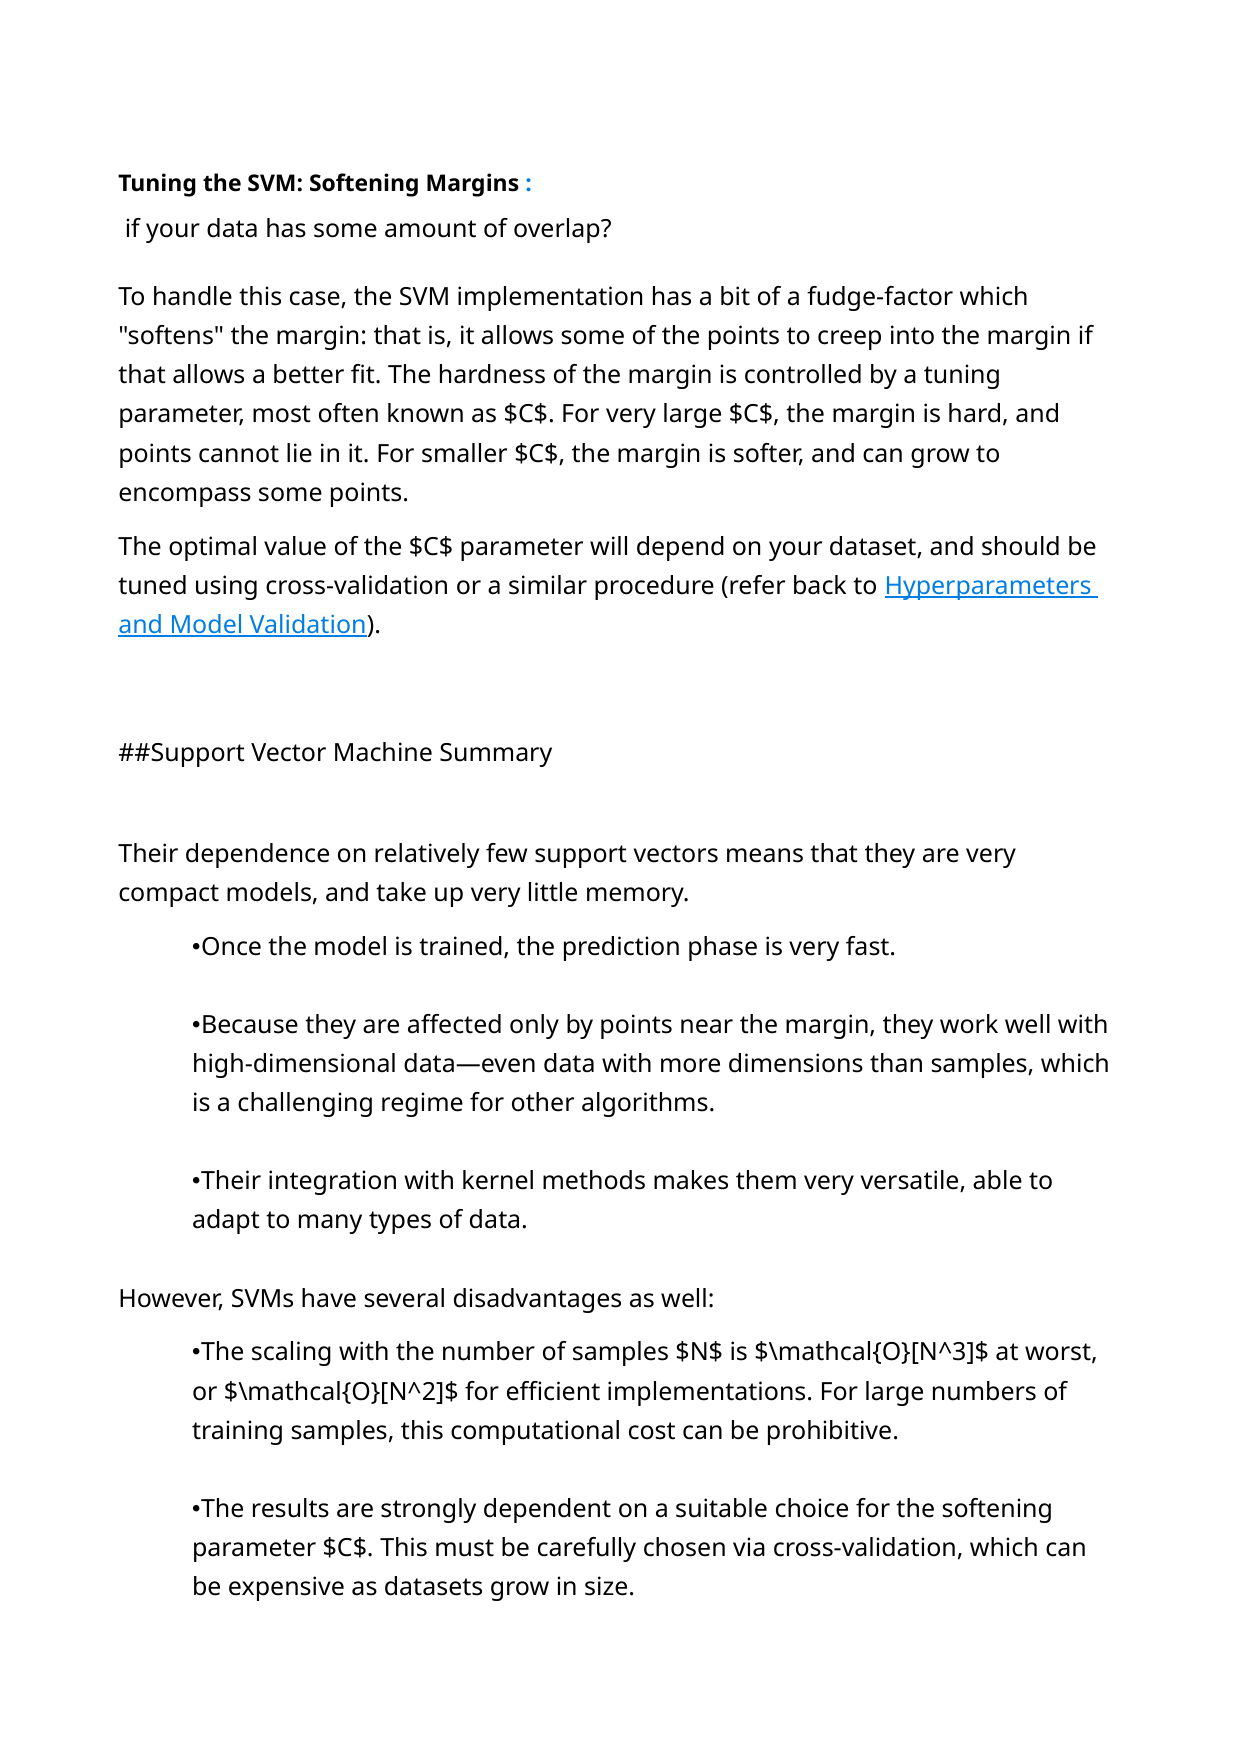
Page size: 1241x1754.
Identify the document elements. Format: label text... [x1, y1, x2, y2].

list Once the model is trained, the prediction phase is very fast. [118, 928, 1122, 962]
subtitle Tuning the SVM: Softening Margins : [118, 167, 1122, 198]
list The scaling with the number of samples $N$ is $\mathcal{O}[N^3]$ at worst, or $\mathcal{O}[N^2]$ for efficient implementations. For large numbers of training samples, this computational cost can be prohibitive. [118, 1334, 1122, 1446]
list Because they are affected only by points near the margin, they work well with high-dimensional data—even data with more dimensions than samples, which is a challenging regime for other algorithms. [118, 1006, 1122, 1119]
text Their dependence on relatively few support vectors means that they are very compact models, and take up very little memory. [118, 835, 1122, 908]
text However, SVMs have several disadvantages as well: [118, 1280, 1122, 1314]
text if your data has some amount of overlap? [118, 211, 1122, 244]
subtitle ##Support Vector Machine Summary [118, 735, 1122, 769]
text The optimal value of the $C$ parameter will depend on your dataset, and should be tuned using cross-validation or a similar procedure (refer back to Hyperparameters and Model Validation). [118, 528, 1122, 641]
list The results are strongly dependent on a suitable choice for the softening parameter $C$. This must be carefully chosen via cross-validation, which can be expensive as datasets grow in size. [118, 1491, 1122, 1603]
text To handle this case, the SVM implementation has a bit of a fudge-factor which "softens" the margin: that is, it allows some of the points to creep into the margin if that allows a better fit. The hardness of the margin is controlled by a tuning parameter, most often known as $C$. For very large $C$, the margin is hard, and points cannot lie in it. For smaller $C$, the margin is softer, and can grow to encompass some points. [118, 279, 1122, 508]
list Their integration with kernel methods makes them very versatile, able to adapt to many types of data. [118, 1163, 1122, 1236]
